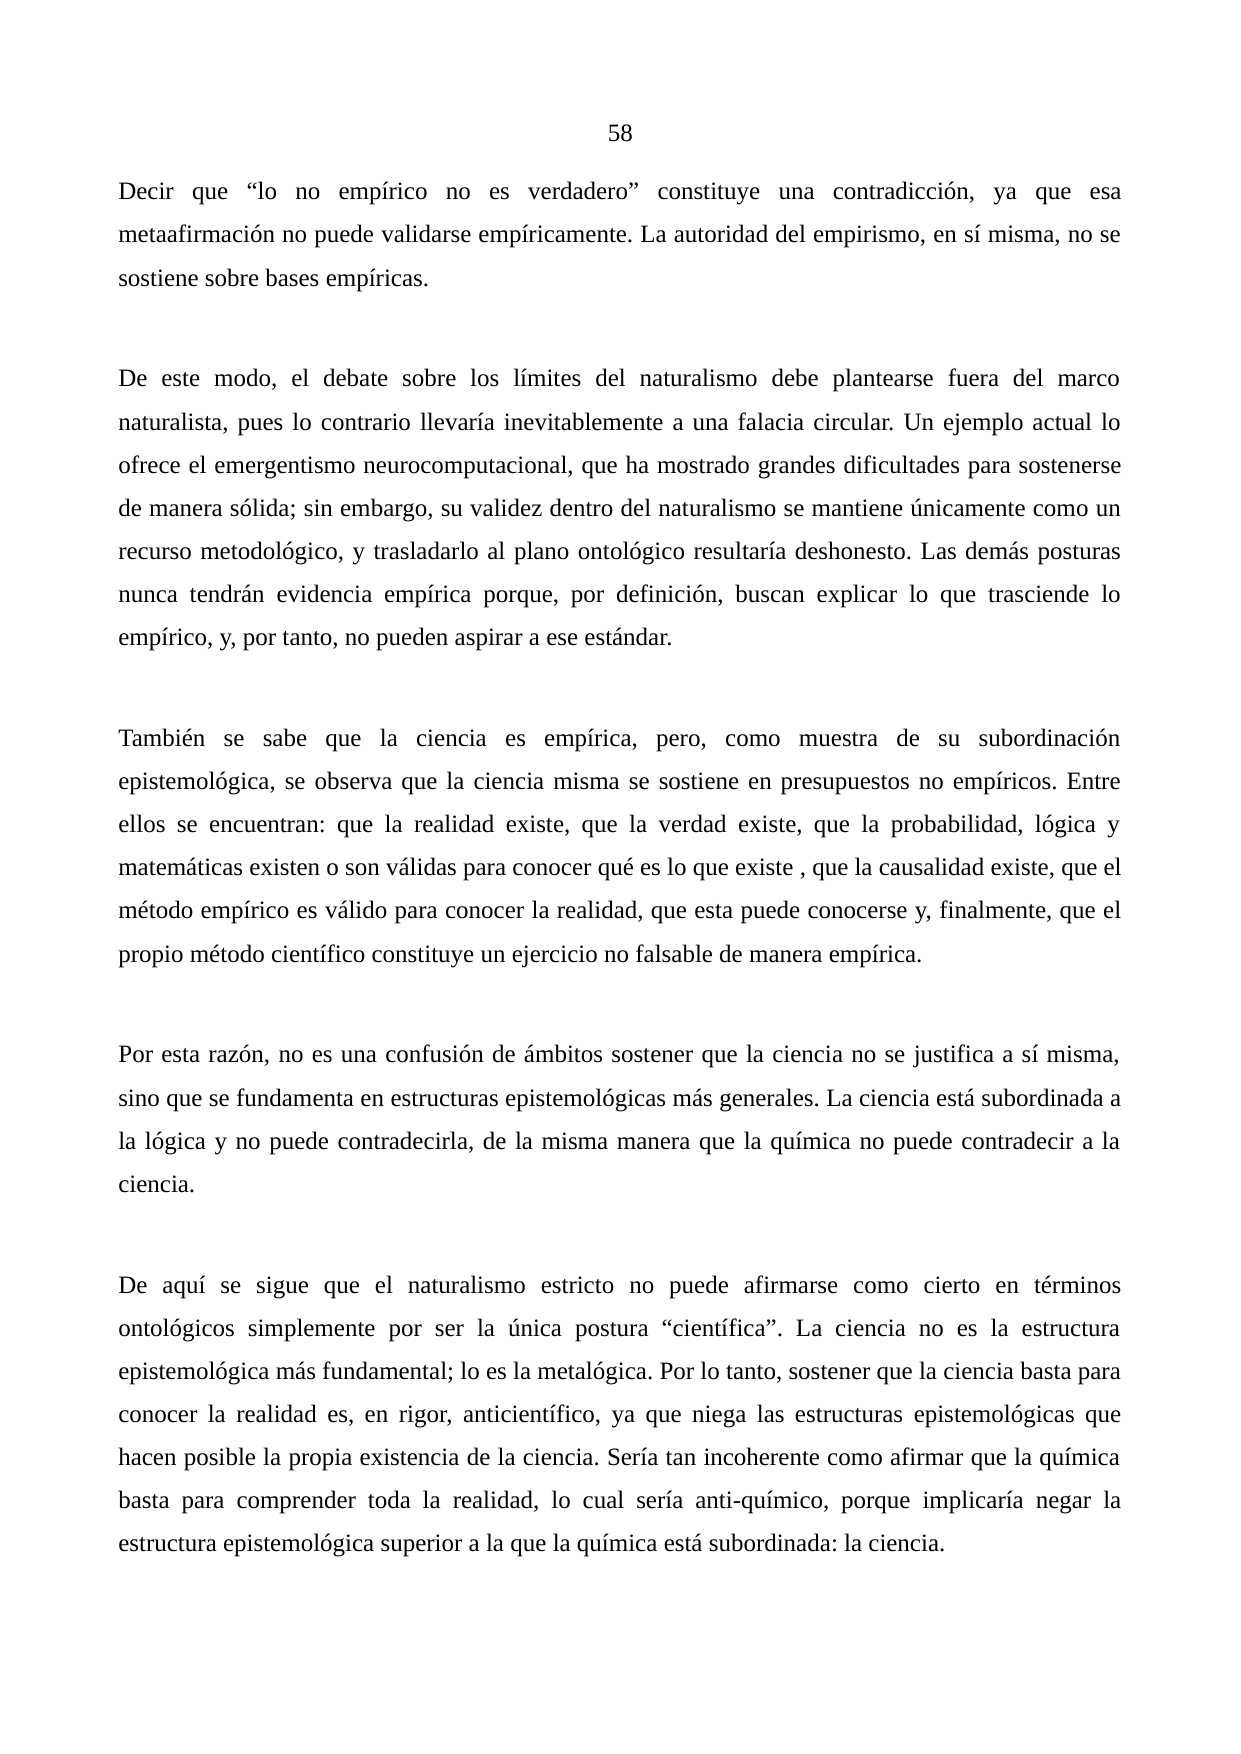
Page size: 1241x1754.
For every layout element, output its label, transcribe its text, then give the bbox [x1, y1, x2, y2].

text Por esta razón, no es una confusión de ámbitos sostener que la ciencia no se justifica a sí misma, sino que se fundamenta en estructuras epistemológicas más generales. La ciencia está subordinada a la lógica y no puede contradecirla, de la misma manera que la química no puede contradecir a la ciencia. [118, 1039, 1122, 1198]
text También se sabe que la ciencia es empírica, pero, como muestra de su subordinación epistemológica, se observa que la ciencia misma se sostiene en presupuestos no empíricos. Entre ellos se encuentran: que la realidad existe, que la verdad existe, que la probabilidad, lógica y matemáticas existen o son válidas para conocer qué es lo que existe , que la causalidad existe, que el método empírico es válido para conocer la realidad, que esta puede conocerse y, finalmente, que el propio método científico constituye un ejercicio no falsable de manera empírica. [118, 723, 1122, 967]
text Decir que “lo no empírico no es verdadero” constituye una contradicción, ya que esa metaafirmación no puede validarse empíricamente. La autoridad del empirismo, en sí misma, no se sostiene sobre bases empíricas. [118, 176, 1122, 291]
text De aquí se sigue que el naturalismo estricto no puede afirmarse como cierto en términos ontológicos simplemente por ser la única postura “científica”. La ciencia no es la estructura epistemológica más fundamental; lo es la metalógica. Por lo tanto, sostener que la ciencia basta para conocer la realidad es, en rigor, anticientífico, ya que niega las estructuras epistemológicas que hacen posible la propia existencia de la ciencia. Sería tan incoherente como afirmar que la química basta para comprender toda la realidad, lo cual sería anti-químico, porque implicaría negar la estructura epistemológica superior a la que la química está subordinada: la ciencia. [118, 1270, 1122, 1557]
text De este modo, el debate sobre los límites del naturalismo debe plantearse fuera del marco naturalista, pues lo contrario llevaría inevitablemente a una falacia circular. Un ejemplo actual lo ofrece el emergentismo neurocomputacional, que ha mostrado grandes dificultades para sostenerse de manera sólida; sin embargo, su validez dentro del naturalismo se mantiene únicamente como un recurso metodológico, y trasladarlo al plano ontológico resultaría deshonesto. Las demás posturas nunca tendrán evidencia empírica porque, por definición, buscan explicar lo que trasciende lo empírico, y, por tanto, no pueden aspirar a ese estándar. [118, 363, 1122, 651]
